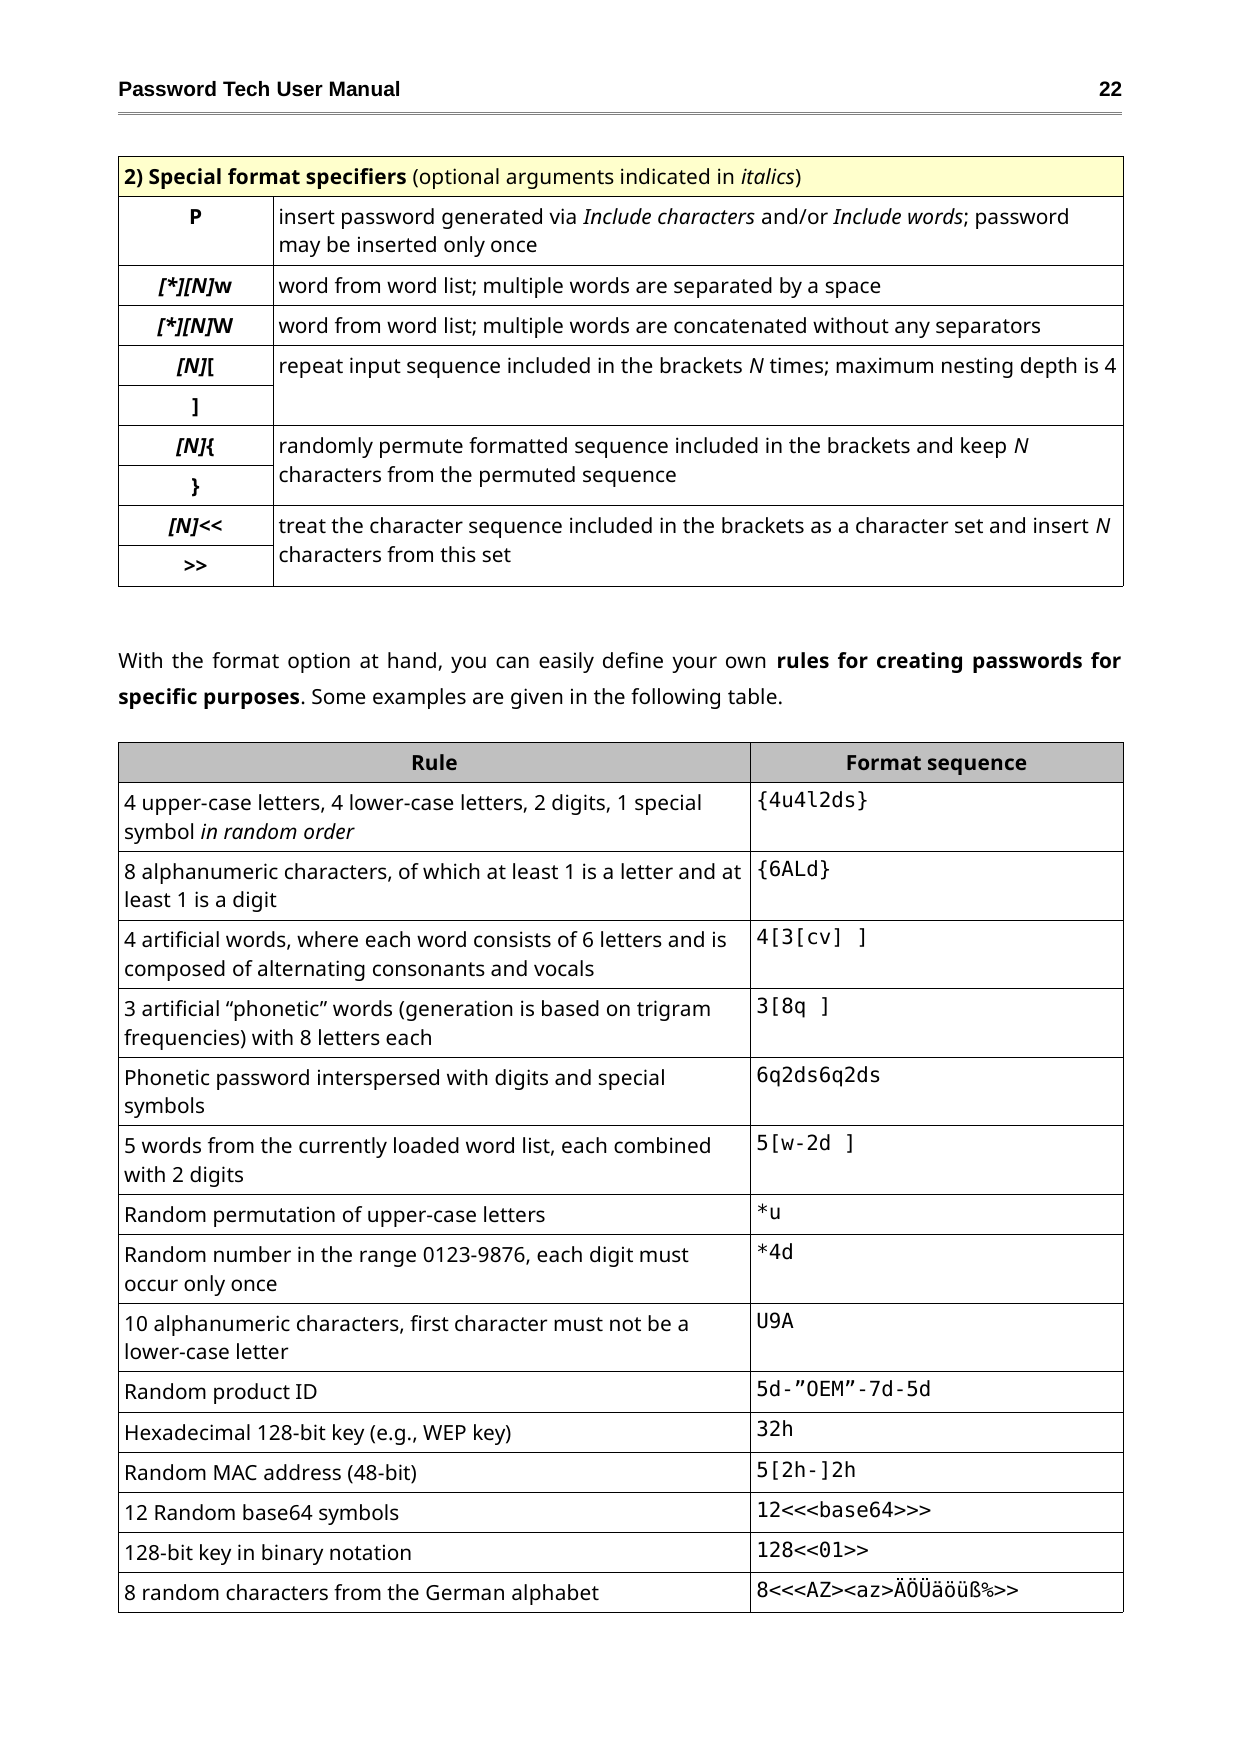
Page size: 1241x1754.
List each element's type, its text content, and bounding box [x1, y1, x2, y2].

table_cell 12 Random base64 symbols [119, 1493, 750, 1532]
table_cell 2) Special format specifiers (optional arguments indicated in italics) [119, 157, 1123, 196]
table_cell {4u4l2ds} [751, 783, 1123, 851]
table_cell Phonetic password interspersed with digits and special symbols [119, 1058, 750, 1125]
table_cell P [119, 197, 273, 265]
table_cell 5[2h-]2h [751, 1453, 1123, 1492]
table_cell Random product ID [119, 1372, 750, 1412]
table_cell 8 random characters from the German alphabet [119, 1573, 750, 1612]
table_cell 10 alphanumeric characters, first character must not be a lower-case letter [119, 1304, 750, 1371]
table_cell 5d-”OEM”-7d-5d [751, 1372, 1123, 1412]
text With the format option at hand, you can easily define your own rules for creating passwords for specific purposes. Some examples are given in the following table. [118, 646, 1122, 710]
table_cell [N]<< [119, 506, 273, 545]
table_cell 12<<<base64>>> [751, 1493, 1123, 1532]
table_cell {6ALd} [751, 852, 1123, 919]
table_cell Random number in the range 0123-9876, each digit must occur only once [119, 1235, 750, 1303]
table_cell 8<<<AZ><az>ÄÖÜäöüß%>> [751, 1573, 1123, 1612]
table_cell repeat input sequence included in the brackets N times; maximum nesting depth is 4 [274, 346, 1123, 425]
table_cell 128-bit key in binary notation [119, 1533, 750, 1572]
table_cell word from word list; multiple words are separated by a space [274, 266, 1123, 305]
table_cell *u [751, 1195, 1123, 1234]
table_cell } [119, 466, 273, 505]
table_cell ] [119, 386, 273, 425]
table_cell 6q2ds6q2ds [751, 1058, 1123, 1125]
table_cell >> [119, 546, 273, 586]
table_cell 4 upper-case letters, 4 lower-case letters, 2 digits, 1 special symbol in random order [119, 783, 750, 851]
table_cell word from word list; multiple words are concatenated without any separators [274, 306, 1123, 345]
table_cell *4d [751, 1235, 1123, 1303]
table_header Rule [119, 743, 750, 782]
table_cell Hexadecimal 128-bit key (e.g., WEP key) [119, 1413, 750, 1452]
table_cell [*][N]w [119, 266, 273, 305]
table_cell Random MAC address (48-bit) [119, 1453, 750, 1492]
table_cell 3[8q ] [751, 989, 1123, 1057]
table_cell 3 artificial “phonetic” words (generation is based on trigram frequencies) with 8 letters each [119, 989, 750, 1057]
table_cell 128<<01>> [751, 1533, 1123, 1572]
table_cell [N]{ [119, 426, 273, 465]
table_cell [*][N]W [119, 306, 273, 345]
table_cell treat the character sequence included in the brackets as a character set and insert N characters from this set [274, 506, 1123, 586]
table_cell 5 words from the currently loaded word list, each combined with 2 digits [119, 1126, 750, 1194]
table_cell 4 artificial words, where each word consists of 6 letters and is composed of alternating consonants and vocals [119, 921, 750, 988]
table_cell 8 alphanumeric characters, of which at least 1 is a letter and at least 1 is a digit [119, 852, 750, 919]
table_cell insert password generated via Include characters and/or Include words; password may be inserted only once [274, 197, 1123, 265]
table_cell randomly permute formatted sequence included in the brackets and keep N characters from the permuted sequence [274, 426, 1123, 505]
table_cell Random permutation of upper-case letters [119, 1195, 750, 1234]
table_cell [N][ [119, 346, 273, 385]
table_cell 5[w-2d ] [751, 1126, 1123, 1194]
table_cell 32h [751, 1413, 1123, 1452]
table_header Format sequence [751, 743, 1123, 782]
table_cell 4[3[cv] ] [751, 921, 1123, 988]
table_cell U9A [751, 1304, 1123, 1371]
